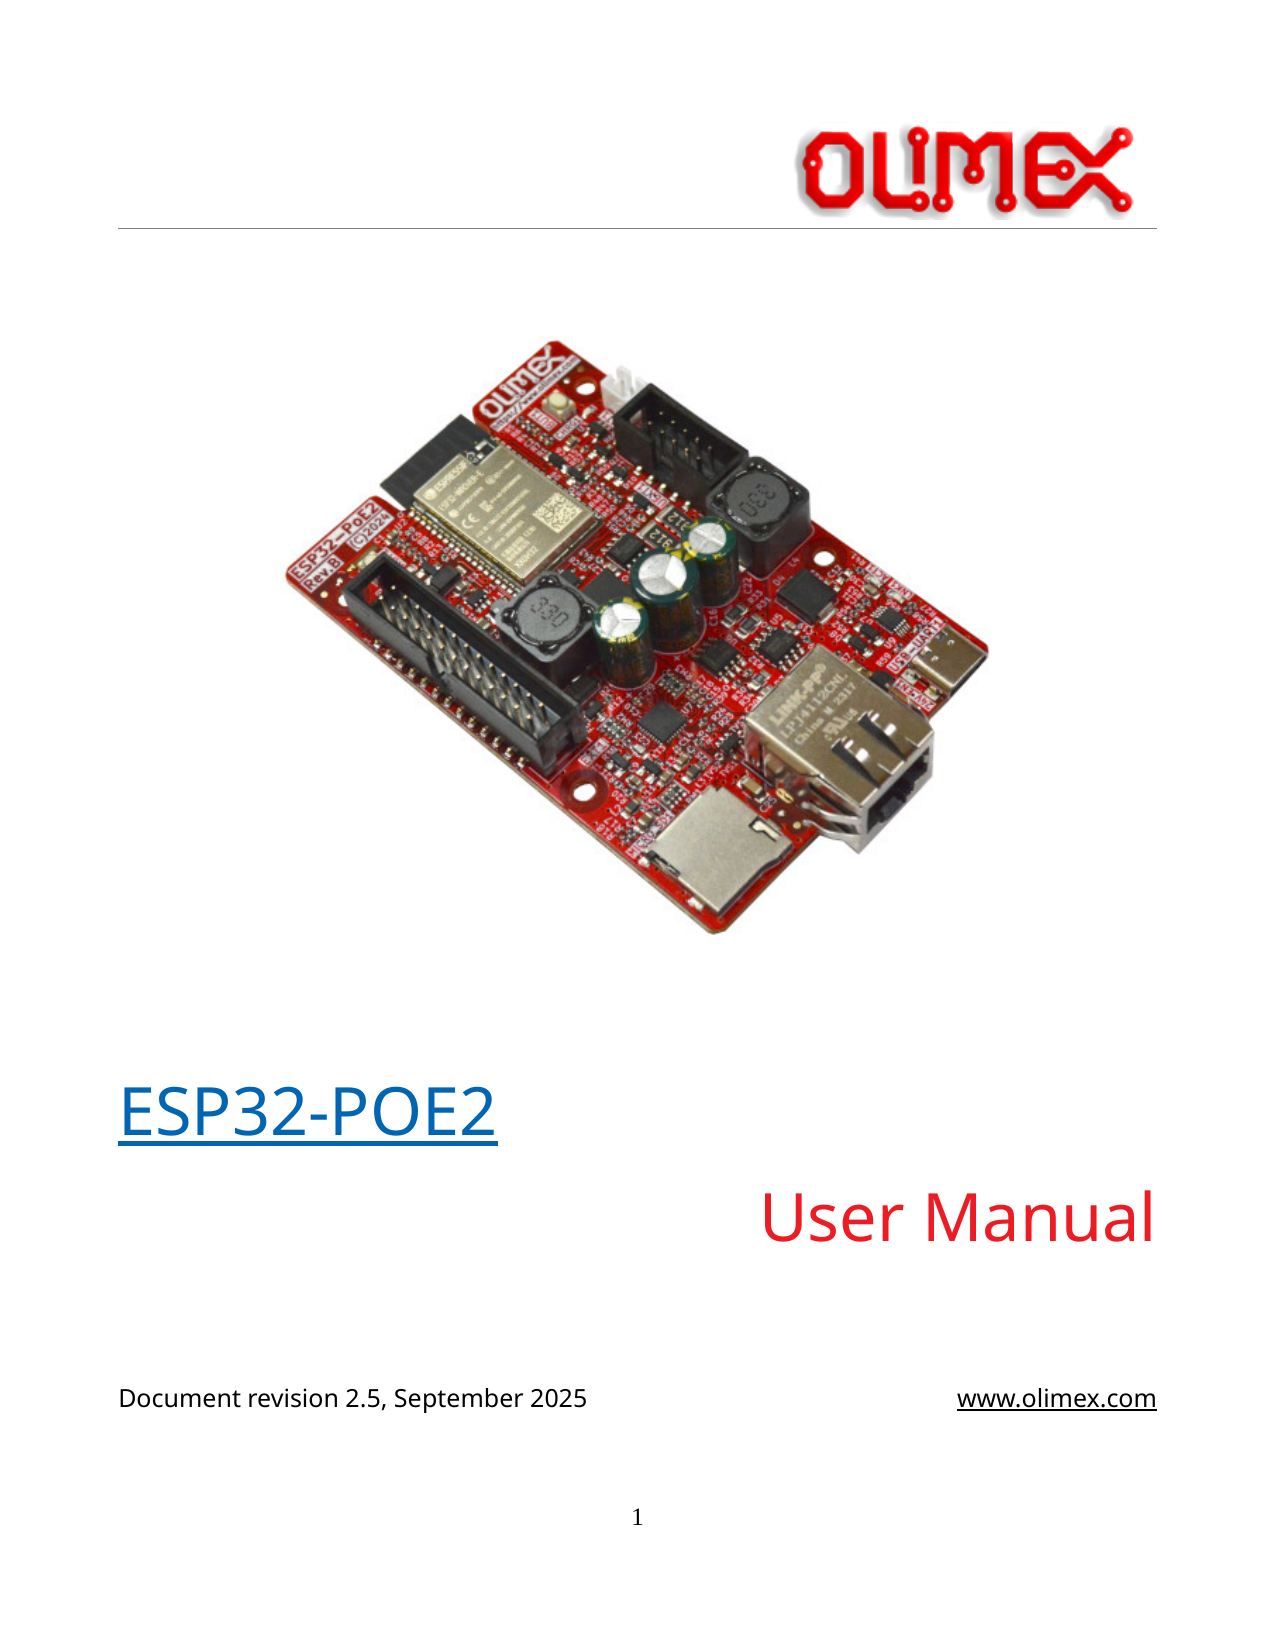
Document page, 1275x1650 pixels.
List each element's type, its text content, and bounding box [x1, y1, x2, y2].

table_header www.olimex.com [674, 1381, 1157, 1414]
picture [781, 118, 1157, 220]
text User Manual [118, 1170, 1157, 1261]
picture [257, 257, 1018, 1018]
table_header Document revision 2.5, September 2025 [118, 1381, 673, 1414]
text ESP32-POE2 [118, 1064, 1157, 1155]
